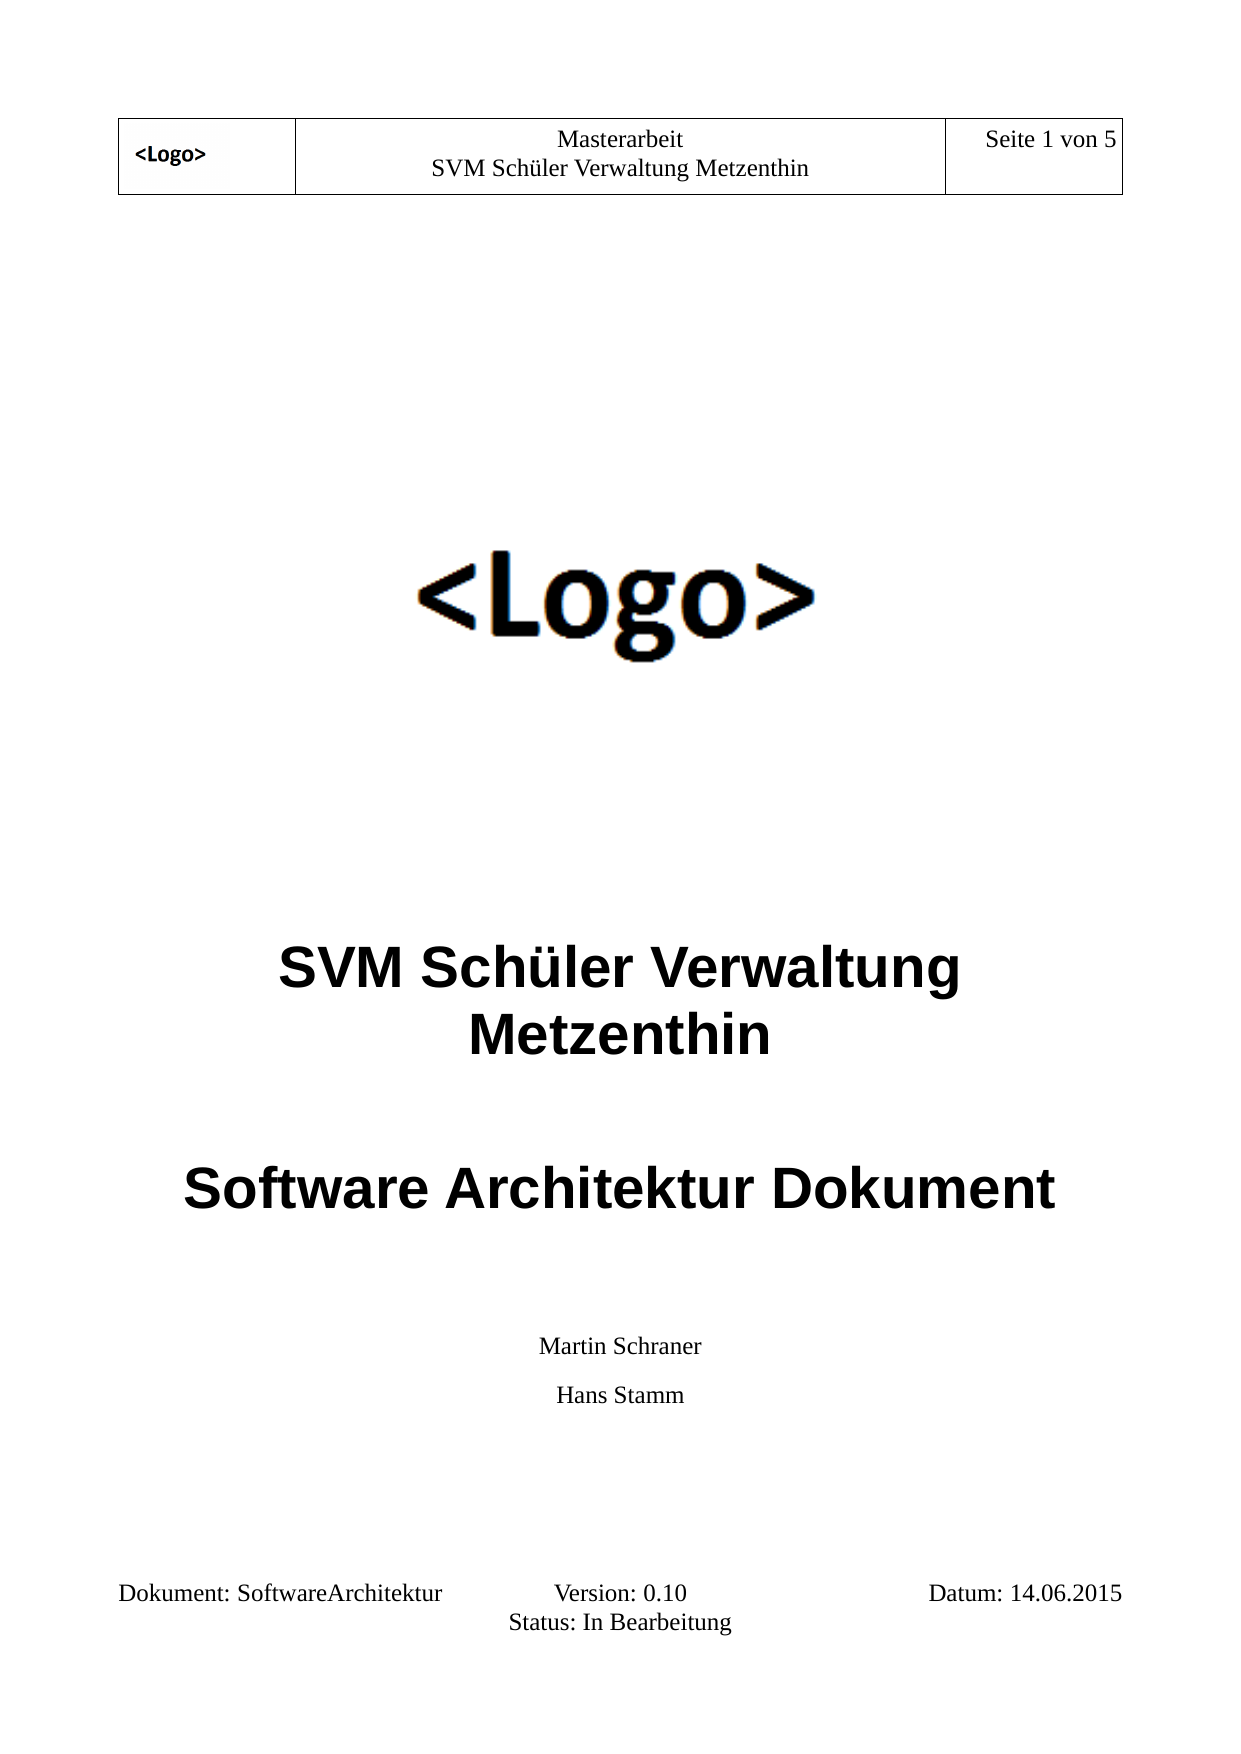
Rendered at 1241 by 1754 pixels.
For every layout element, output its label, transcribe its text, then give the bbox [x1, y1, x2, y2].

title Software Architektur Dokument [118, 1153, 1122, 1220]
picture [123, 123, 230, 189]
text Hans Stamm [118, 1380, 1122, 1409]
picture [348, 423, 892, 793]
text Martin Schraner [118, 1331, 1122, 1360]
title SVM Schüler Verwaltung Metzenthin [118, 933, 1122, 1067]
